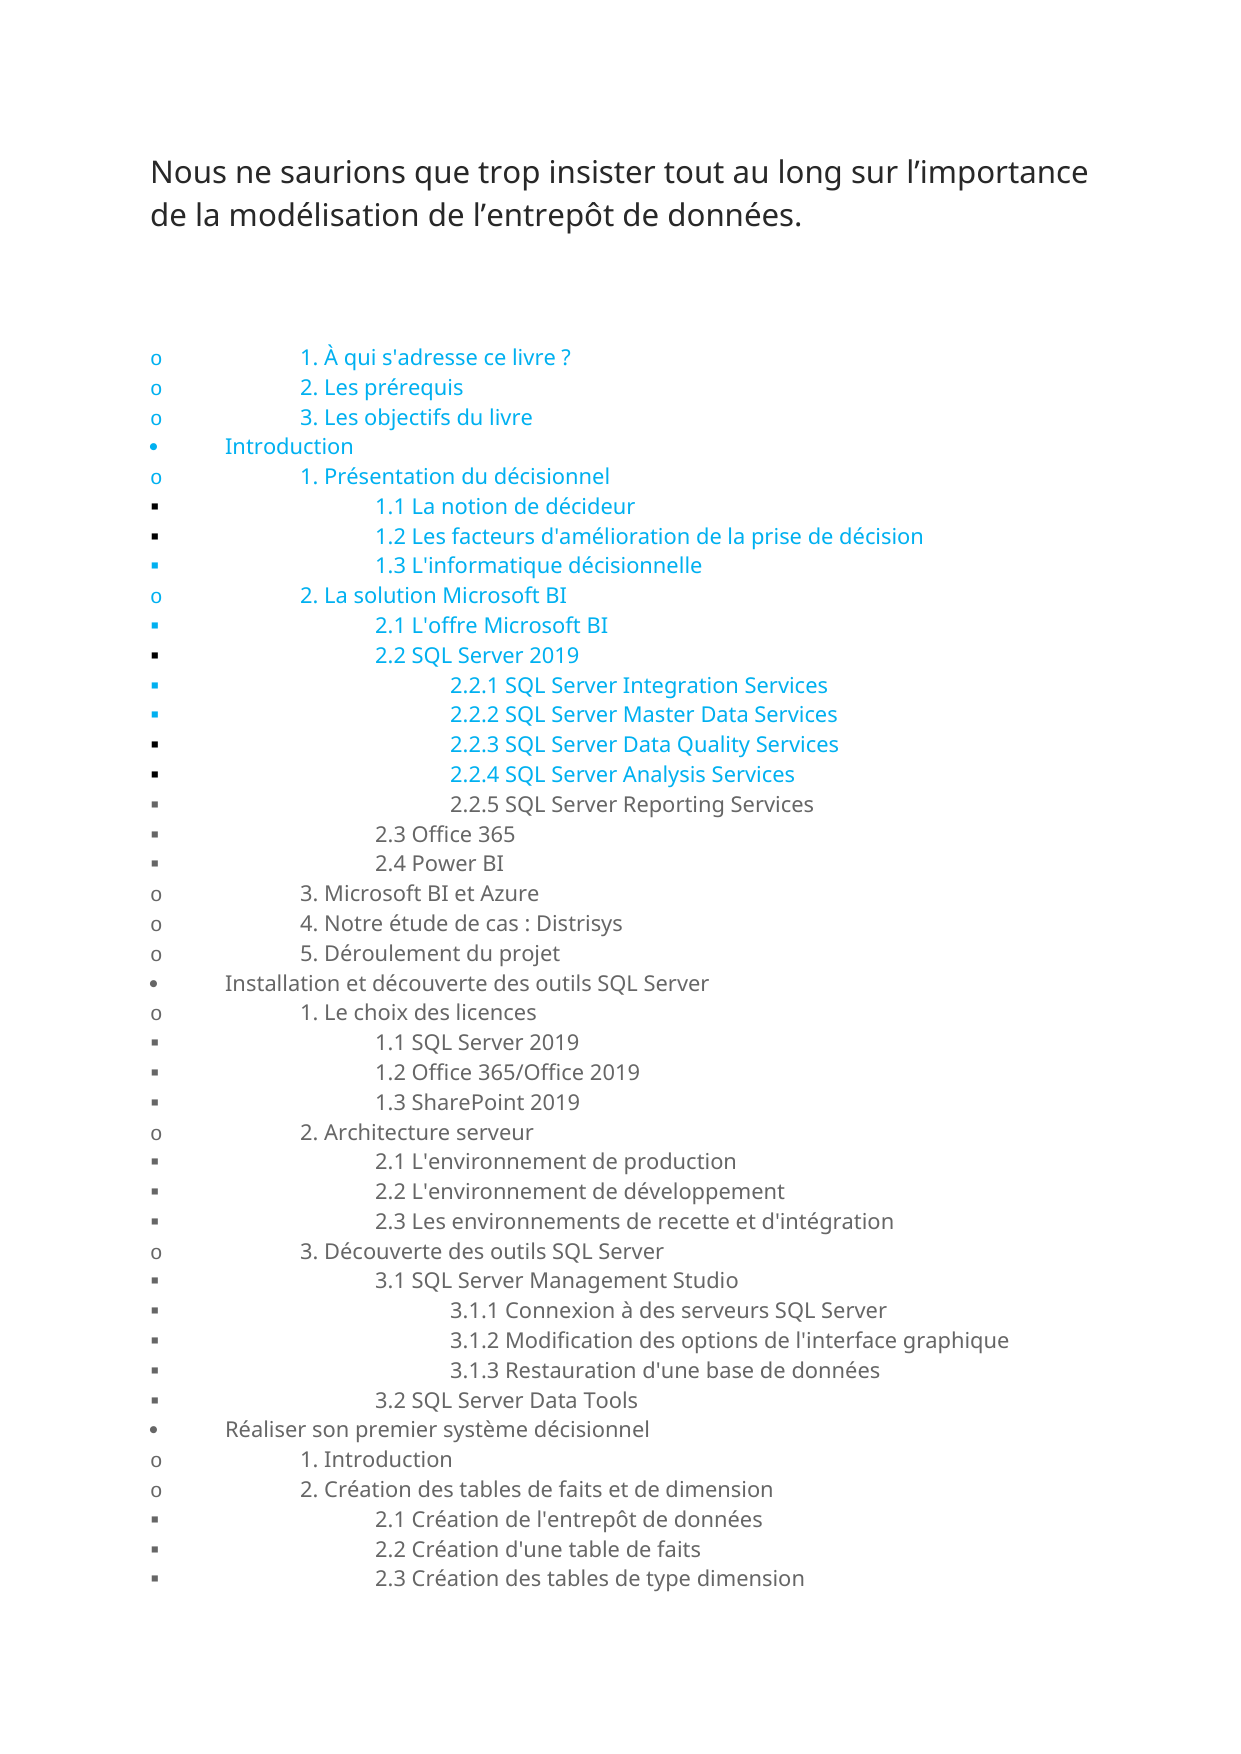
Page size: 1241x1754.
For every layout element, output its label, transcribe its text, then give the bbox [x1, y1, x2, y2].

list 2. Les prérequis [150, 372, 1090, 402]
list 2.2.4 SQL Server Analysis Services [150, 759, 1090, 789]
list 3.2 SQL Server Data Tools [150, 1385, 1090, 1414]
list 3.1 SQL Server Management Studio [150, 1266, 1090, 1295]
list 2. La solution Microsoft BI [150, 580, 1090, 610]
list 1.2 Les facteurs d'amélioration de la prise de décision [150, 521, 1090, 551]
list 3. Les objectifs du livre [150, 402, 1090, 431]
list 2. Architecture serveur [150, 1117, 1090, 1146]
list 1. Le choix des licences [150, 997, 1090, 1027]
list 2.1 L'offre Microsoft BI [150, 610, 1090, 640]
list 2.2.3 SQL Server Data Quality Services [150, 729, 1090, 759]
list 1.1 La notion de décideur [150, 491, 1090, 521]
list 3.1.1 Connexion à des serveurs SQL Server [150, 1295, 1090, 1325]
list 2.2 Création d'une table de faits [150, 1534, 1090, 1563]
list 2.3 Office 365 [150, 819, 1090, 848]
list 2.2 L'environnement de développement [150, 1176, 1090, 1206]
list Installation et découverte des outils SQL Server [150, 968, 1090, 997]
list 4. Notre étude de cas : Distrisys [150, 908, 1090, 938]
list 1. À qui s'adresse ce livre ? [150, 342, 1090, 372]
list 2.2.1 SQL Server Integration Services [150, 670, 1090, 699]
list 3.1.2 Modification des options de l'interface graphique [150, 1325, 1090, 1355]
list 1.1 SQL Server 2019 [150, 1027, 1090, 1057]
list 2. Création des tables de faits et de dimension [150, 1474, 1090, 1504]
list 2.1 L'environnement de production [150, 1146, 1090, 1176]
list Introduction [150, 431, 1090, 461]
list 2.1 Création de l'entrepôt de données [150, 1504, 1090, 1534]
list 1. Introduction [150, 1444, 1090, 1474]
list 2.3 Les environnements de recette et d'intégration [150, 1206, 1090, 1236]
list 1. Présentation du décisionnel [150, 461, 1090, 491]
list 2.2.5 SQL Server Reporting Services [150, 789, 1090, 819]
list 2.2 SQL Server 2019 [150, 640, 1090, 670]
list Réaliser son premier système décisionnel [150, 1414, 1090, 1444]
list 1.2 Office 365/Office 2019 [150, 1057, 1090, 1087]
list 1.3 L'informatique décisionnelle [150, 551, 1090, 580]
list 2.2.2 SQL Server Master Data Services [150, 699, 1090, 729]
list 2.4 Power BI [150, 848, 1090, 878]
list 1.3 SharePoint 2019 [150, 1087, 1090, 1117]
list 3.1.3 Restauration d'une base de données [150, 1355, 1090, 1385]
list 3. Microsoft BI et Azure [150, 878, 1090, 908]
list 2.3 Création des tables de type dimension [150, 1563, 1090, 1593]
list 5. Déroulement du projet [150, 938, 1090, 968]
list 3. Découverte des outils SQL Server [150, 1236, 1090, 1266]
text Nous ne saurions que trop insister tout au long sur l’importance de la modélisation de l’entrepôt de données. [150, 150, 1090, 235]
